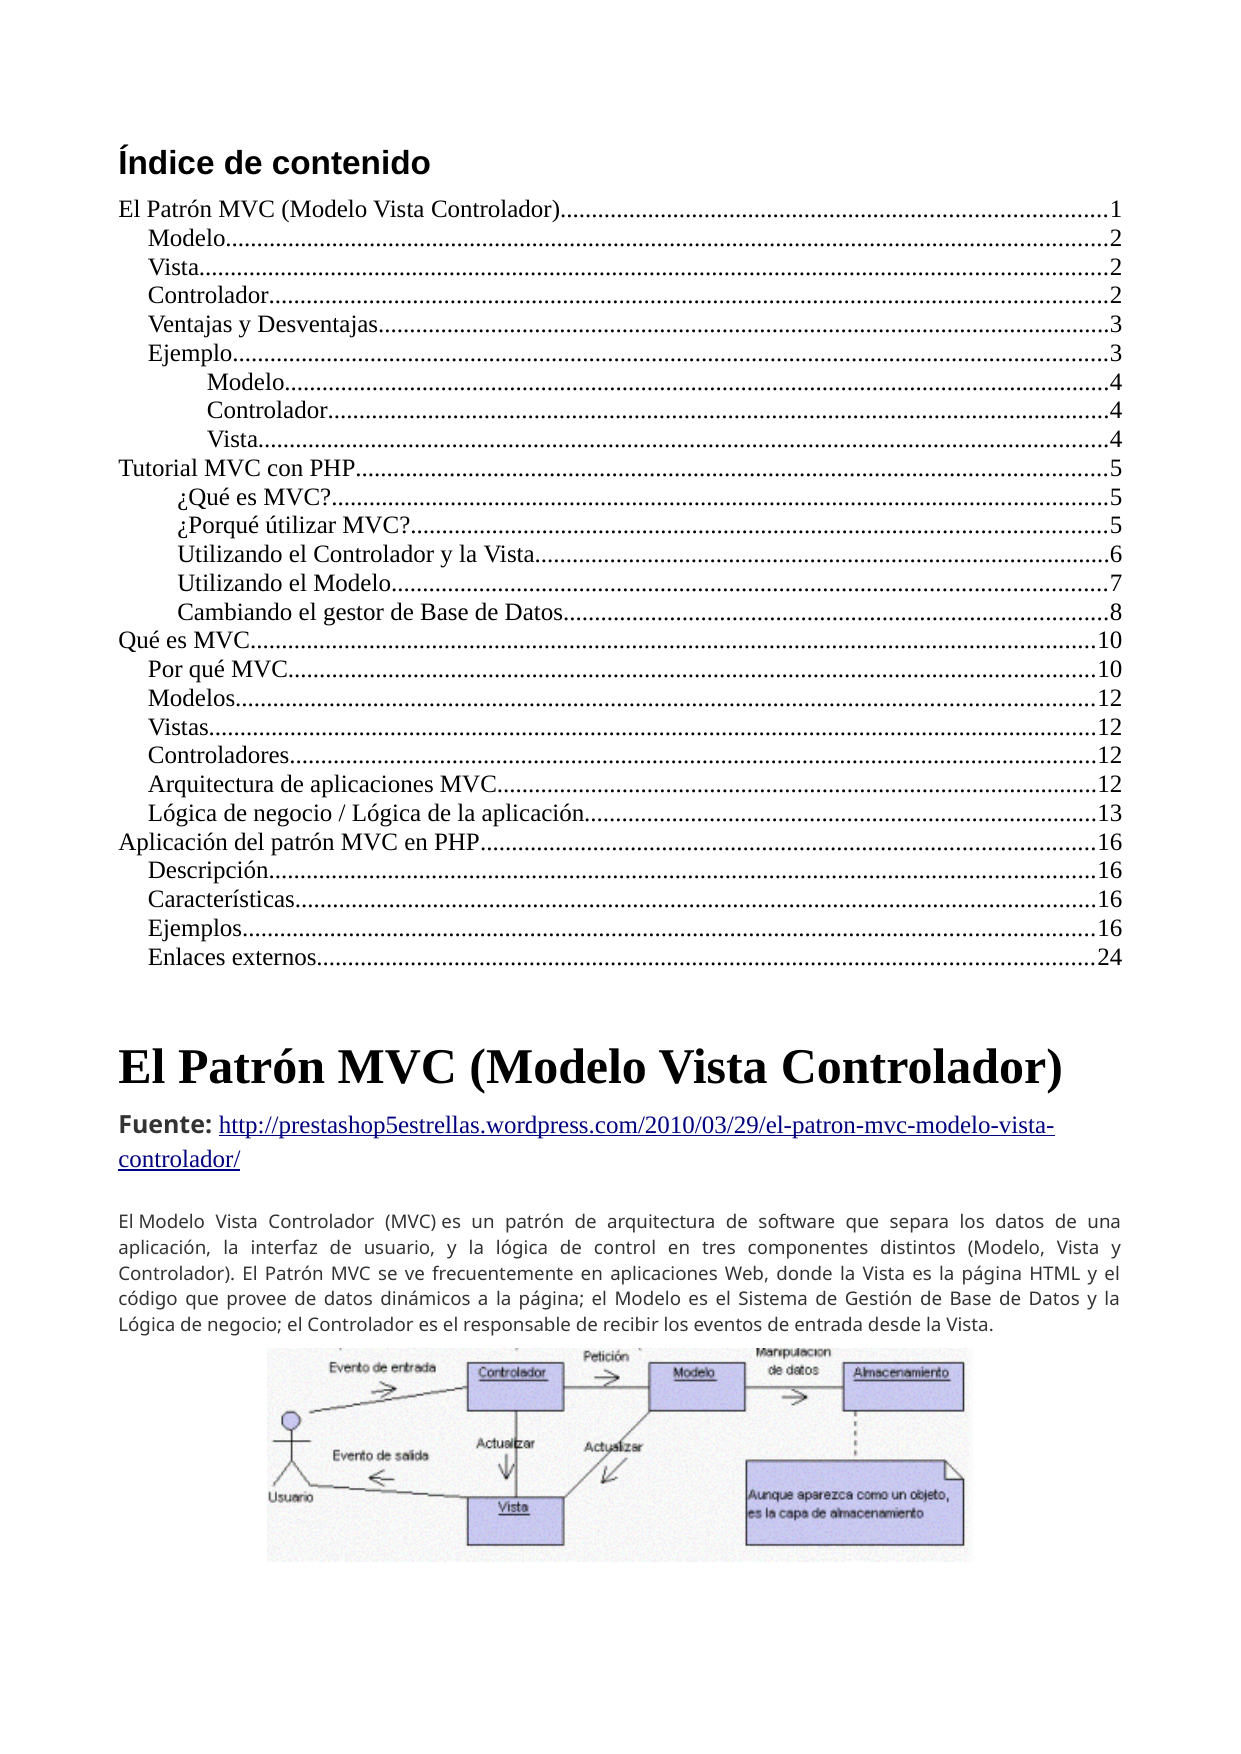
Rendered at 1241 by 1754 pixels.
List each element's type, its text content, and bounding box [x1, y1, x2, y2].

text Tutorial MVC con PHP 5 [118, 453, 1122, 482]
subtitle Índice de contenido [118, 143, 1122, 182]
text Modelo 4 [207, 367, 1122, 395]
text Arquitectura de aplicaciones MVC 12 [148, 769, 1122, 798]
text Utilizando el Modelo 7 [177, 568, 1122, 597]
text Utilizando el Controlador y la Vista 6 [177, 539, 1122, 568]
text Ventajas y Desventajas 3 [148, 309, 1122, 338]
text Controlador 4 [207, 395, 1122, 424]
text Fuente: http://prestashop5estrellas.wordpress.com/2010/03/29/el-patron-mvc-modelo-vista-controlador/ [118, 1107, 1122, 1175]
text Enlaces externos 24 [148, 942, 1122, 970]
text Descripción 16 [148, 855, 1122, 884]
text Cambiando el gestor de Base de Datos 8 [177, 597, 1122, 625]
text Controladores 12 [148, 740, 1122, 769]
text ¿Qué es MVC? 5 [177, 482, 1122, 510]
text Por qué MVC 10 [148, 654, 1122, 683]
text Modelo 2 [148, 223, 1122, 252]
text Vista 4 [207, 424, 1122, 453]
text Ejemplo 3 [148, 338, 1122, 367]
text Controlador 2 [148, 280, 1122, 309]
text ¿Porqué útilizar MVC? 5 [177, 510, 1122, 539]
text Vista 2 [148, 252, 1122, 280]
text Modelos 12 [148, 683, 1122, 712]
text Aplicación del patrón MVC en PHP 16 [118, 827, 1122, 855]
text El Patrón MVC (Modelo Vista Controlador) 1 [118, 194, 1122, 223]
picture [267, 1348, 974, 1562]
subtitle El Patrón MVC (Modelo Vista Controlador) [118, 1037, 1122, 1094]
text Ejemplos 16 [148, 913, 1122, 942]
text El Modelo Vista Controlador (MVC) es un patrón de arquitectura de software que separa los datos de una aplicación, la interfaz de usuario, y la lógica de control en tres componentes distintos (Modelo, Vista y Controlador). El Patrón MVC se ve frecuentemente en aplicaciones Web, donde la Vista es la página HTML y el código que provee de datos dinámicos a la página; el Modelo es el Sistema de Gestión de Base de Datos y la Lógica de negocio; el Controlador es el responsable de recibir los eventos de entrada desde la Vista. [118, 1209, 1122, 1336]
text Qué es MVC 10 [118, 625, 1122, 654]
text Lógica de negocio / Lógica de la aplicación 13 [148, 798, 1122, 827]
text Vistas 12 [148, 712, 1122, 740]
text Características 16 [148, 884, 1122, 913]
